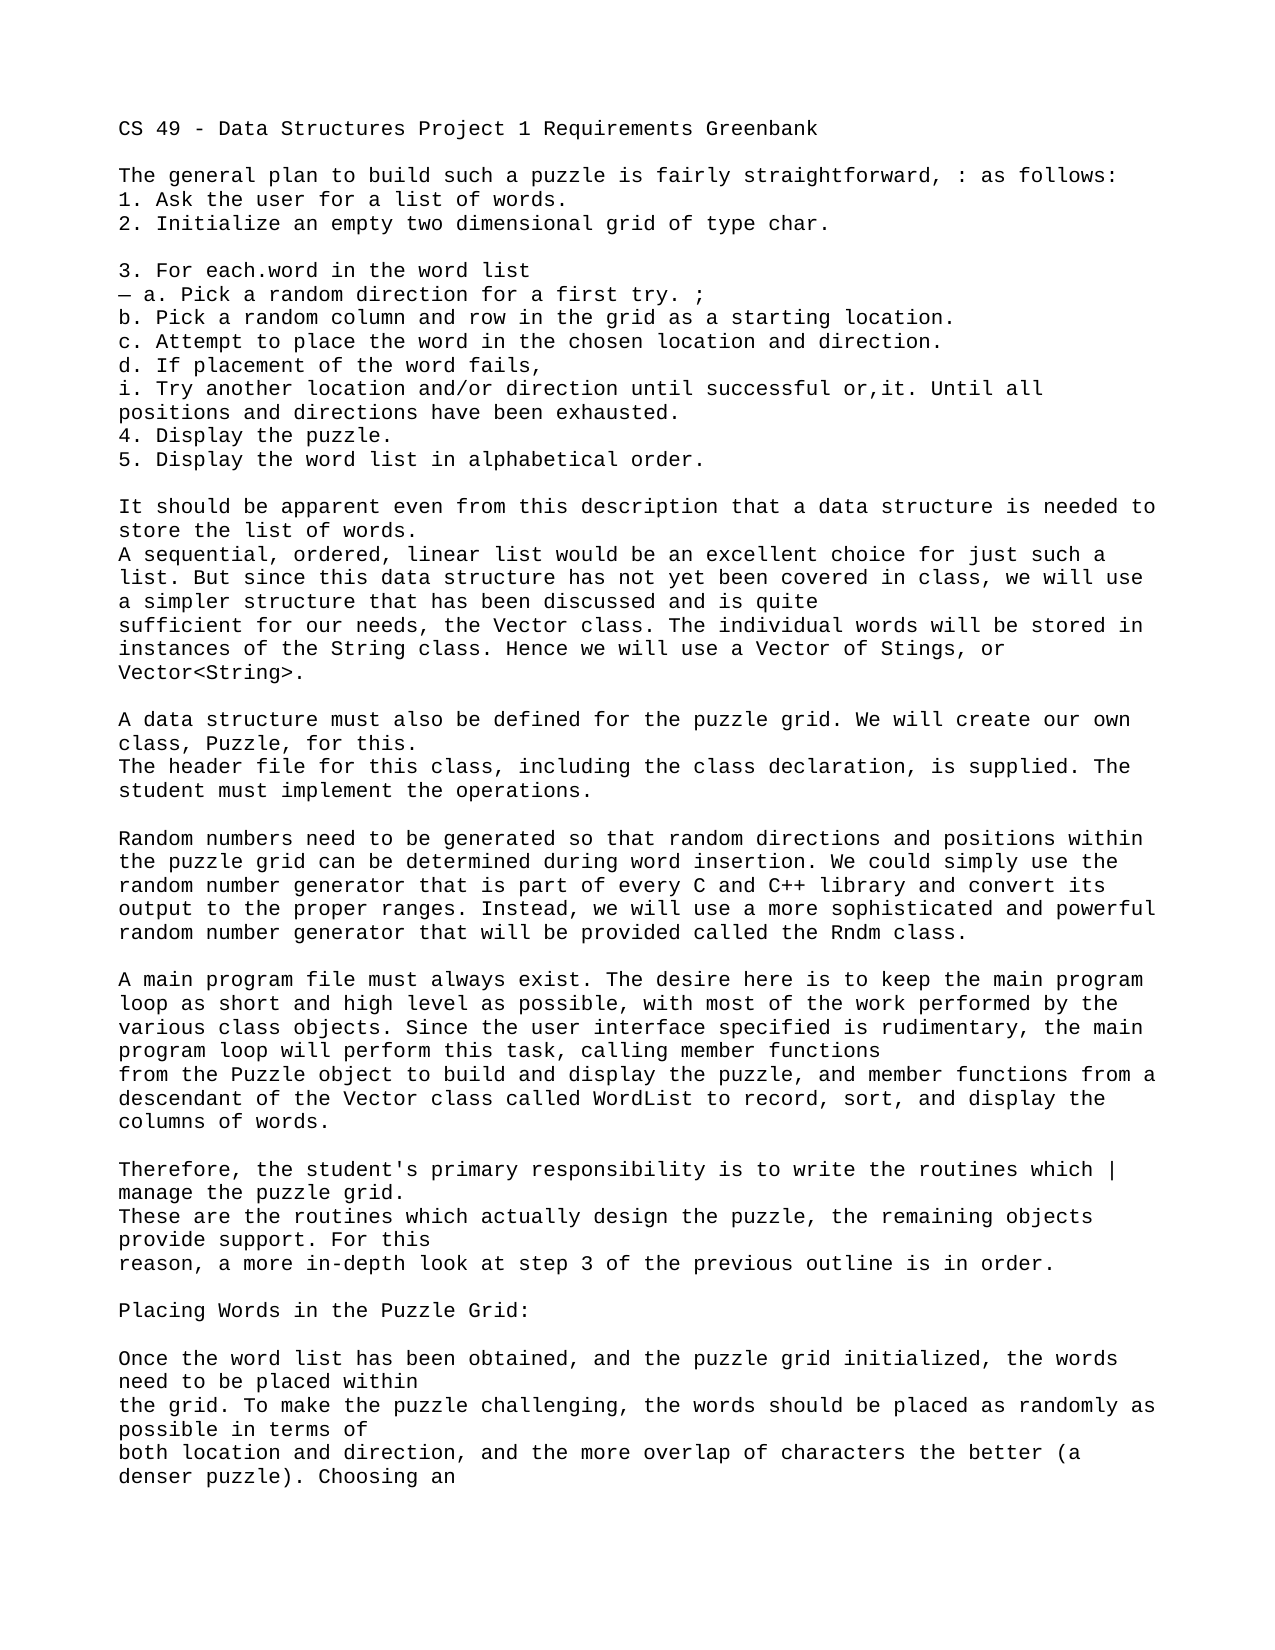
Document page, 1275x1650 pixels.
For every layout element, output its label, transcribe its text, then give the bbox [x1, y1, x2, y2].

text from the Puzzle object to build and display the puzzle, and member functions from a descendant of the Vector class called WordList to record, sort, and display the columns of words. [118, 1064, 1157, 1135]
text the grid. To make the puzzle challenging, the words should be placed as randomly as possible in terms of [118, 1395, 1157, 1442]
text It should be apparent even from this description that a data structure is needed to store the list of words. [118, 496, 1157, 544]
text c. Attempt to place the word in the chosen location and direction. [118, 331, 1157, 354]
text A data structure must also be defined for the puzzle grid. We will create our own class, Puzzle, for this. [118, 709, 1157, 757]
text sufficient for our needs, the Vector class. The individual words will be stored in instances of the String class. Hence we will use a Vector of Stings, or Vector<String>. [118, 615, 1157, 686]
text 5. Display the word list in alphabetical order. [118, 449, 1157, 473]
text 2. Initialize an empty two dimensional grid of type char. [118, 213, 1157, 236]
text 3. For each.word in the word list [118, 260, 1157, 284]
text Random numbers need to be generated so that random directions and positions within the puzzle grid can be determined during word insertion. We could simply use the random number generator that is part of every C and C++ library and convert its output to the proper ranges. Instead, we will use a more sophisticated and powerful random number generator that will be provided called the Rndm class. [118, 827, 1157, 946]
text i. Try another location and/or direction until successful or,it. Until all positions and directions have been exhausted. [118, 378, 1157, 426]
text CS 49 - Data Structures Project 1 Requirements Greenbank [118, 118, 1157, 142]
text reason, a more in-depth look at step 3 of the previous outline is in order. [118, 1253, 1157, 1277]
text 4. Display the puzzle. [118, 426, 1157, 449]
text Placing Words in the Puzzle Grid: [118, 1300, 1157, 1324]
text b. Pick a random column and row in the grid as a starting location. [118, 307, 1157, 331]
text The header file for this class, including the class declaration, is supplied. The student must implement the operations. [118, 757, 1157, 804]
text These are the routines which actually design the puzzle, the remaining objects provide support. For this [118, 1206, 1157, 1253]
text 1. Ask the user for a list of words. [118, 189, 1157, 213]
text Therefore, the student's primary responsibility is to write the routines which | manage the puzzle grid. [118, 1158, 1157, 1206]
text d. If placement of the word fails, [118, 354, 1157, 378]
text A sequential, ordered, linear list would be an excellent choice for just such a list. But since this data structure has not yet been covered in class, we will use a simpler structure that has been discussed and is quite [118, 544, 1157, 615]
text A main program file must always exist. The desire here is to keep the main program loop as short and high level as possible, with most of the work performed by the various class objects. Since the user interface specified is rudimentary, the main program loop will perform this task, calling member functions [118, 969, 1157, 1064]
text Once the word list has been obtained, and the puzzle grid initialized, the words need to be placed within [118, 1348, 1157, 1395]
text both location and direction, and the more overlap of characters the better (a denser puzzle). Choosing an [118, 1442, 1157, 1489]
text The general plan to build such a puzzle is fairly straightforward, : as follows: [118, 165, 1157, 189]
text — a. Pick a random direction for a first try. ; [118, 284, 1157, 307]
